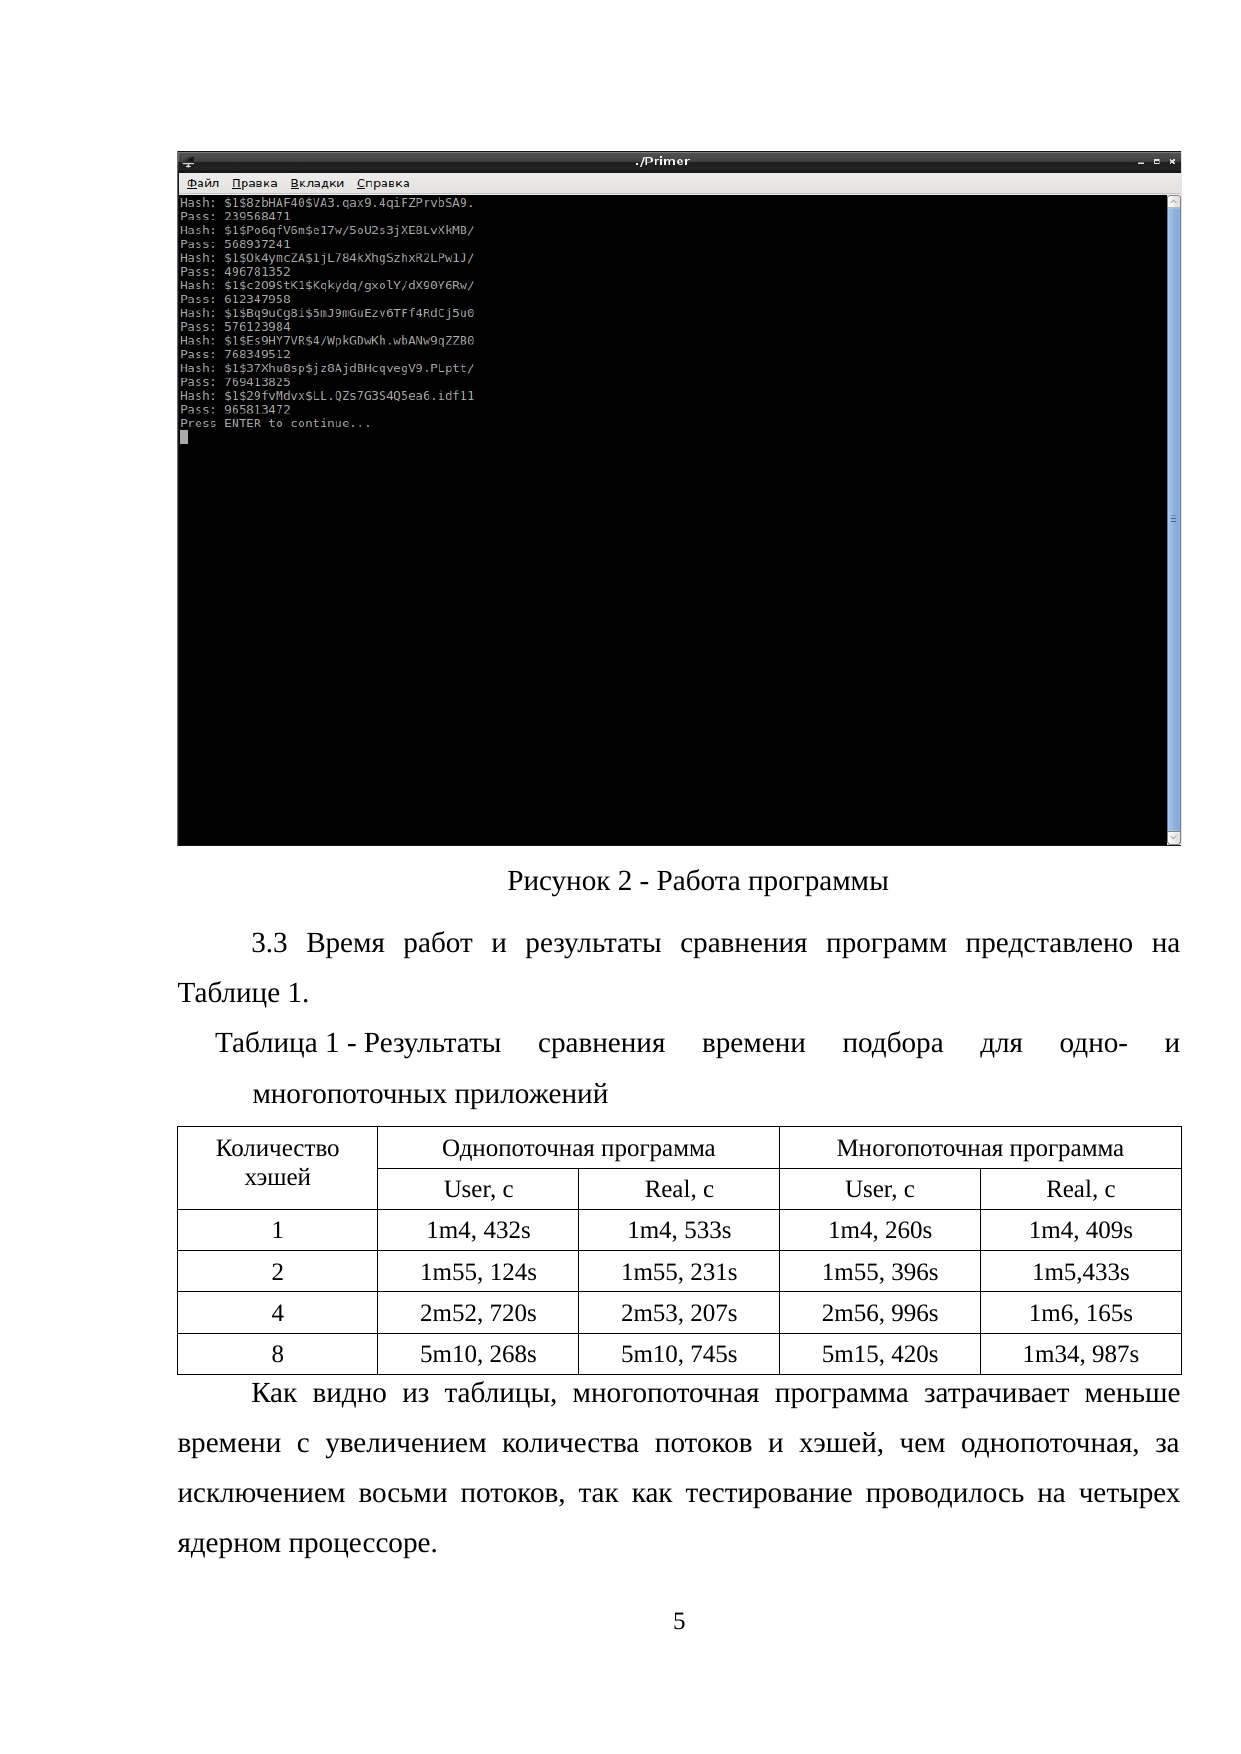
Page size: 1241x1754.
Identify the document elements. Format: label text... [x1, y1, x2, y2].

table_header Количество хэшей [178, 1127, 377, 1209]
table_cell 1m34, 987s [981, 1334, 1181, 1374]
table_cell 2m52, 720s [378, 1292, 578, 1332]
table_cell 2m56, 996s [780, 1292, 980, 1332]
table_cell 2 [178, 1251, 377, 1291]
table_cell User, c [780, 1169, 980, 1209]
picture [177, 151, 1182, 846]
table_cell Real, c [579, 1169, 779, 1209]
list Работа программы [215, 846, 1181, 896]
table_cell 1m55, 396s [780, 1251, 980, 1291]
table_cell 1m5,433s [981, 1251, 1181, 1291]
table_cell 1m4, 432s [378, 1210, 578, 1250]
table_cell 5m10, 268s [378, 1334, 578, 1374]
table_cell 5m15, 420s [780, 1334, 980, 1374]
table_cell 5m10, 745s [579, 1334, 779, 1374]
text Как видно из таблицы, многопоточная программа затрачивает меньше времени с увеличением количества потоков и хэшей, чем однопоточная, за исключением восьми потоков, так как тестирование проводилось на четырех ядерном процессоре. [177, 1375, 1181, 1559]
table_cell User, c [378, 1169, 578, 1209]
table_cell 1m55, 231s [579, 1251, 779, 1291]
table_cell 1m4, 409s [981, 1210, 1181, 1250]
table_cell 2m53, 207s [579, 1292, 779, 1332]
table_cell 1m4, 533s [579, 1210, 779, 1250]
table_header Многопоточная программа [780, 1127, 1181, 1167]
table_header Однопоточная программа [378, 1127, 779, 1167]
text 3.3 Время работ и результаты сравнения программ представлено на Таблице 1. [177, 925, 1181, 1009]
table_cell 1m6, 165s [981, 1292, 1181, 1332]
table_cell 1 [178, 1210, 377, 1250]
list Результаты сравнения времени подбора для одно- и многопоточных приложений [215, 1026, 1181, 1109]
table_cell 8 [178, 1334, 377, 1374]
table_cell Real, c [981, 1169, 1181, 1209]
table_cell 4 [178, 1292, 377, 1332]
table_cell 1m55, 124s [378, 1251, 578, 1291]
table_cell 1m4, 260s [780, 1210, 980, 1250]
